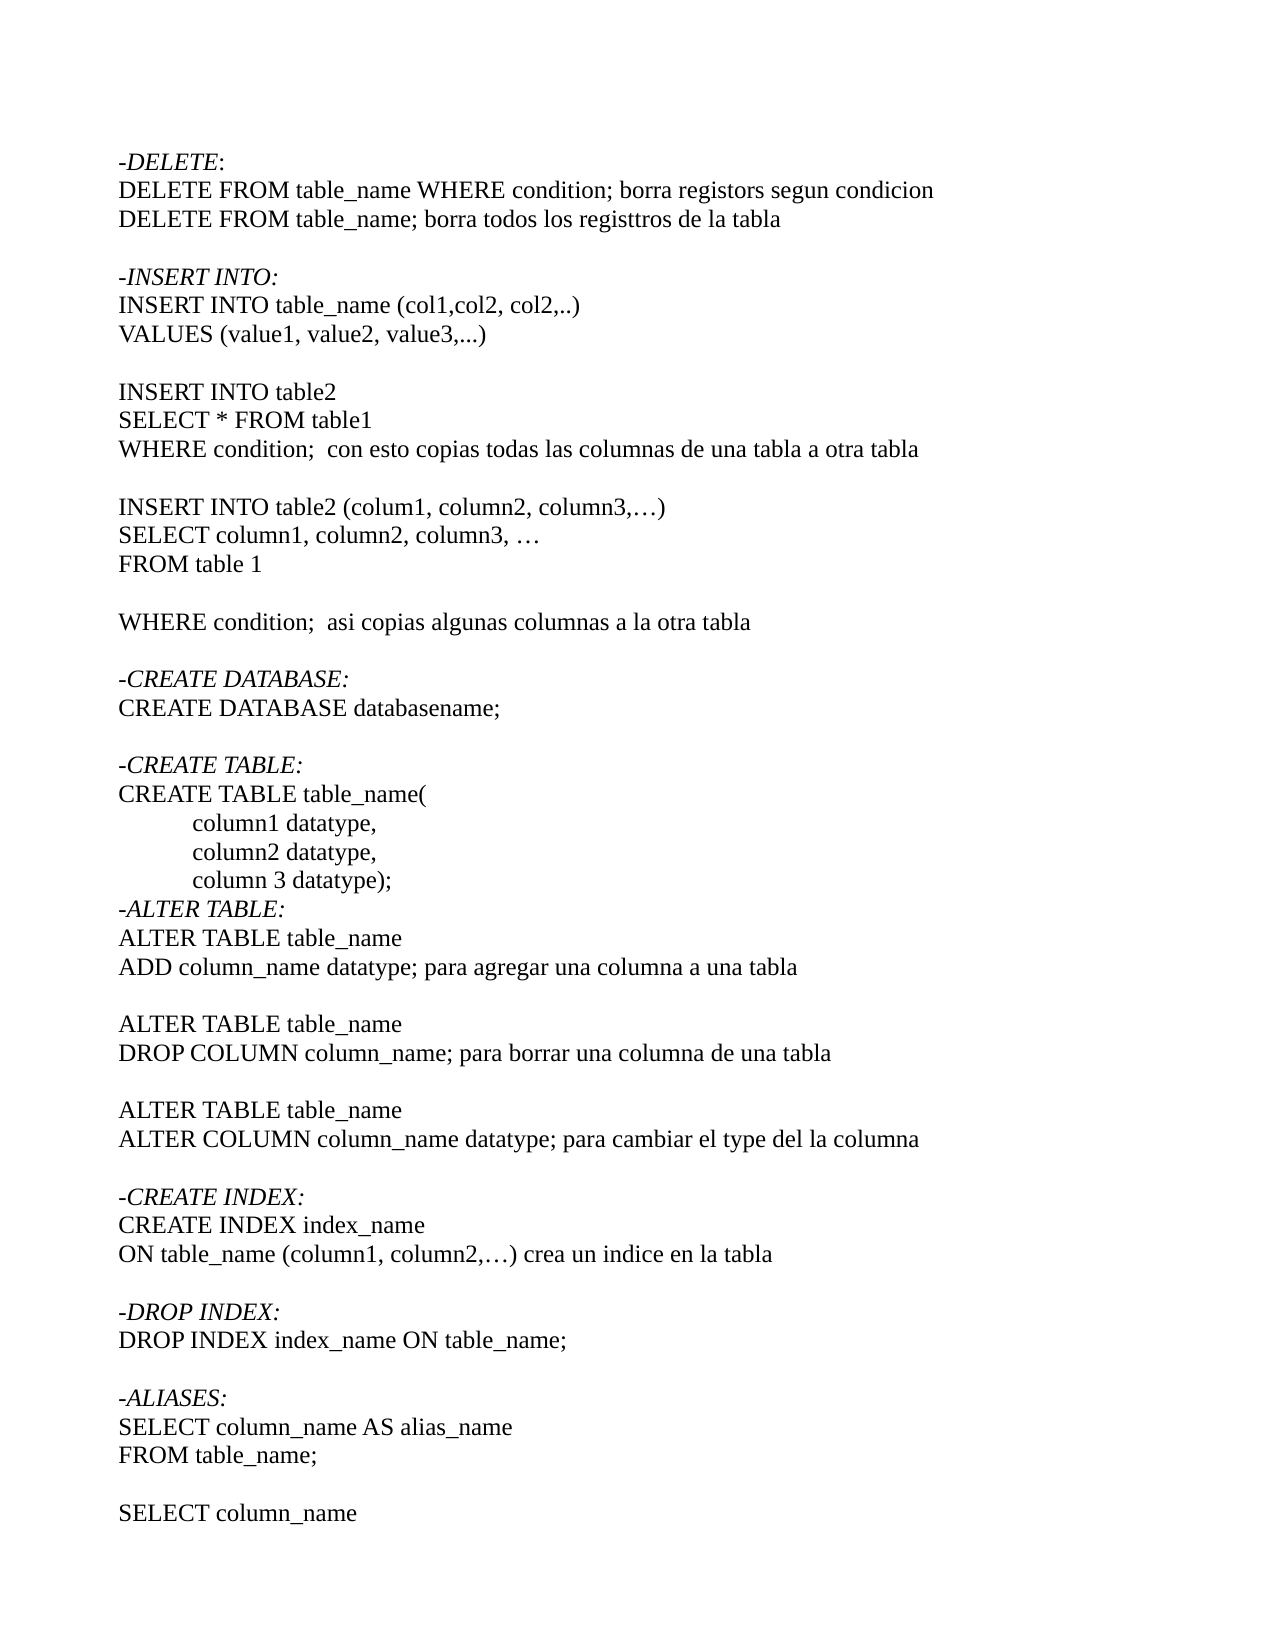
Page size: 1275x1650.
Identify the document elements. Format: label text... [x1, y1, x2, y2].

text CREATE TABLE table_name( [118, 779, 1157, 808]
text DROP INDEX index_name ON table_name; [118, 1326, 1157, 1354]
text ALTER TABLE table_name [118, 1009, 1157, 1038]
text VALUES (value1, value2, value3,...) [118, 319, 1157, 348]
text WHERE condition; asi copias algunas columnas a la otra tabla [118, 607, 1157, 636]
text -DROP INDEX: [118, 1297, 1157, 1326]
text CREATE INDEX index_name [118, 1211, 1157, 1239]
text DELETE FROM table_name WHERE condition; borra registors segun condicion [118, 176, 1157, 204]
text ALTER COLUMN column_name datatype; para cambiar el type del la columna [118, 1124, 1157, 1153]
text INSERT INTO table_name (col1,col2, col2,..) [118, 291, 1157, 319]
text SELECT * FROM table1 [118, 406, 1157, 434]
text WHERE condition; con esto copias todas las columnas de una tabla a otra tabla [118, 434, 1157, 463]
text ALTER TABLE table_name [118, 1096, 1157, 1124]
text -DELETE: [118, 147, 1157, 176]
text ALTER TABLE table_name [118, 923, 1157, 952]
text FROM table_name; [118, 1441, 1157, 1469]
text DELETE FROM table_name; borra todos los registtros de la tabla [118, 204, 1157, 233]
text column 3 datatype); [118, 866, 1157, 894]
text SELECT column1, column2, column3, … [118, 521, 1157, 549]
text -CREATE TABLE: [118, 751, 1157, 779]
text -INSERT INTO: [118, 262, 1157, 291]
text -ALIASES: [118, 1383, 1157, 1412]
text -ALTER TABLE: [118, 894, 1157, 923]
text ADD column_name datatype; para agregar una columna a una tabla [118, 952, 1157, 981]
text INSERT INTO table2 [118, 377, 1157, 406]
text SELECT column_name [118, 1498, 1157, 1527]
text INSERT INTO table2 (colum1, column2, column3,…) [118, 492, 1157, 521]
text DROP COLUMN column_name; para borrar una columna de una tabla [118, 1038, 1157, 1067]
text column1 datatype, [118, 808, 1157, 837]
text CREATE DATABASE databasename; [118, 693, 1157, 722]
text -CREATE INDEX: [118, 1182, 1157, 1211]
text ON table_name (column1, column2,…) crea un indice en la tabla [118, 1239, 1157, 1268]
text SELECT column_name AS alias_name [118, 1412, 1157, 1441]
text column2 datatype, [118, 837, 1157, 866]
text -CREATE DATABASE: [118, 664, 1157, 693]
text FROM table 1 [118, 549, 1157, 578]
